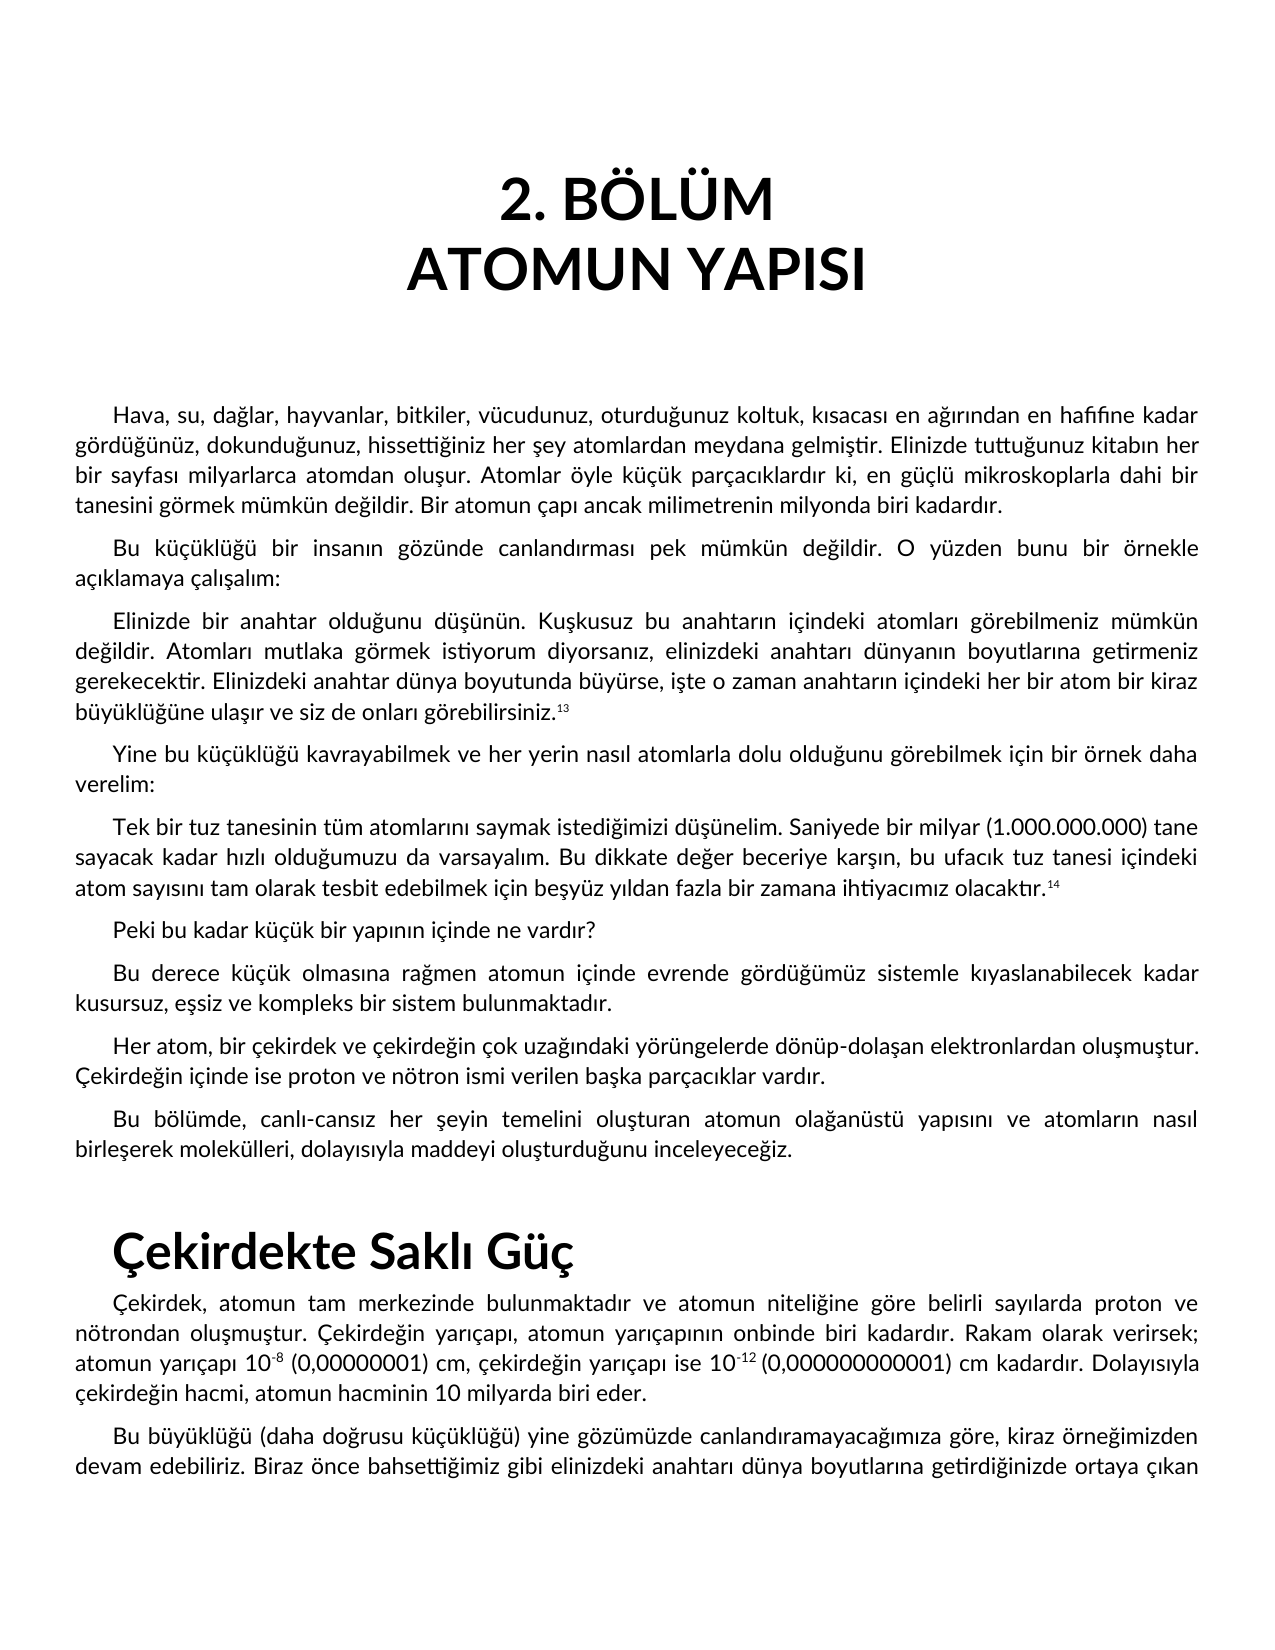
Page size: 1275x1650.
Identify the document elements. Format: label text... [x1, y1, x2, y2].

text Peki bu kadar küçük bir yapının içinde ne vardır? [75, 916, 1200, 943]
text Bu bölümde, canlı-cansız her şeyin temelini oluşturan atomun olağanüstü yapısını ve atomların nasıl birleşerek molekülleri, dolayısıyla maddeyi oluşturduğunu inceleyeceğiz. [75, 1104, 1200, 1162]
text Elinizde bir anahtar olduğunu düşünün. Kuşkusuz bu anahtarın içindeki atomları görebilmeniz mümkün değildir. Atomları mutlaka görmek istiyorum diyorsanız, elinizdeki anahtarı dünyanın boyutlarına getirmeniz gerekecektir. Elinizdeki anahtar dünya boyutunda büyürse, işte o zaman anahtarın içindeki her bir atom bir kiraz büyüklüğüne ulaşır ve siz de onları görebilirsiniz.13 [75, 607, 1200, 725]
subtitle 2. BÖLÜM ATOMUN YAPISI [75, 162, 1200, 302]
text Bu büyüklüğü (daha doğrusu küçüklüğü) yine gözümüzde canlandıramayacağımıza göre, kiraz örneğimizden devam edebiliriz. Biraz önce bahsettiğimiz gibi elinizdeki anahtarı dünya boyutlarına getirdiğinizde ortaya çıkan [75, 1422, 1200, 1479]
text Bu derece küçük olmasına rağmen atomun içinde evrende gördüğümüz sistemle kıyaslanabilecek kadar kusursuz, eşsiz ve kompleks bir sistem bulunmaktadır. [75, 959, 1200, 1016]
text Bu küçüklüğü bir insanın gözünde canlandırması pek mümkün değildir. O yüzden bunu bir örnekle açıklamaya çalışalım: [75, 534, 1200, 591]
text Yine bu küçüklüğü kavrayabilmek ve her yerin nasıl atomlarla dolu olduğunu görebilmek için bir örnek daha verelim: [75, 740, 1200, 798]
text Tek bir tuz tanesinin tüm atomlarını saymak istediğimizi düşünelim. Saniyede bir milyar (1.000.000.000) tane sayacak kadar hızlı olduğumuzu da varsayalım. Bu dikkate değer beceriye karşın, bu ufacık tuz tanesi içindeki atom sayısını tam olarak tesbit edebilmek için beşyüz yıldan fazla bir zamana ihtiyacımız olacaktır.14 [75, 813, 1200, 901]
subtitle Çekirdekte Saklı Güç [112, 1220, 1200, 1280]
text Her atom, bir çekirdek ve çekirdeğin çok uzağındaki yörüngelerde dönüp-dolaşan elektronlardan oluşmuştur. Çekirdeğin içinde ise proton ve nötron ismi verilen başka parçacıklar vardır. [75, 1032, 1200, 1089]
text Çekirdek, atomun tam merkezinde bulunmaktadır ve atomun niteliğine göre belirli sayılarda proton ve nötrondan oluşmuştur. Çekirdeğin yarıçapı, atomun yarıçapının onbinde biri kadardır. Rakam olarak verirsek; atomun yarıçapı 10-8 (0,00000001) cm, çekirdeğin yarıçapı ise 10-12 (0,000000000001) cm kadardır. Dolayısıyla çekirdeğin hacmi, atomun hacminin 10 milyarda biri eder. [75, 1288, 1200, 1407]
text Hava, su, dağlar, hayvanlar, bitkiler, vücudunuz, oturduğunuz koltuk, kısacası en ağırından en hafifine kadar gördüğünüz, dokunduğunuz, hissettiğiniz her şey atomlardan meydana gelmiştir. Elinizde tuttuğunuz kitabın her bir sayfası milyarlarca atomdan oluşur. Atomlar öyle küçük parçacıklardır ki, en güçlü mikroskoplarla dahi bir tanesini görmek mümkün değildir. Bir atomun çapı ancak milimetrenin milyonda biri kadardır. [75, 400, 1200, 518]
